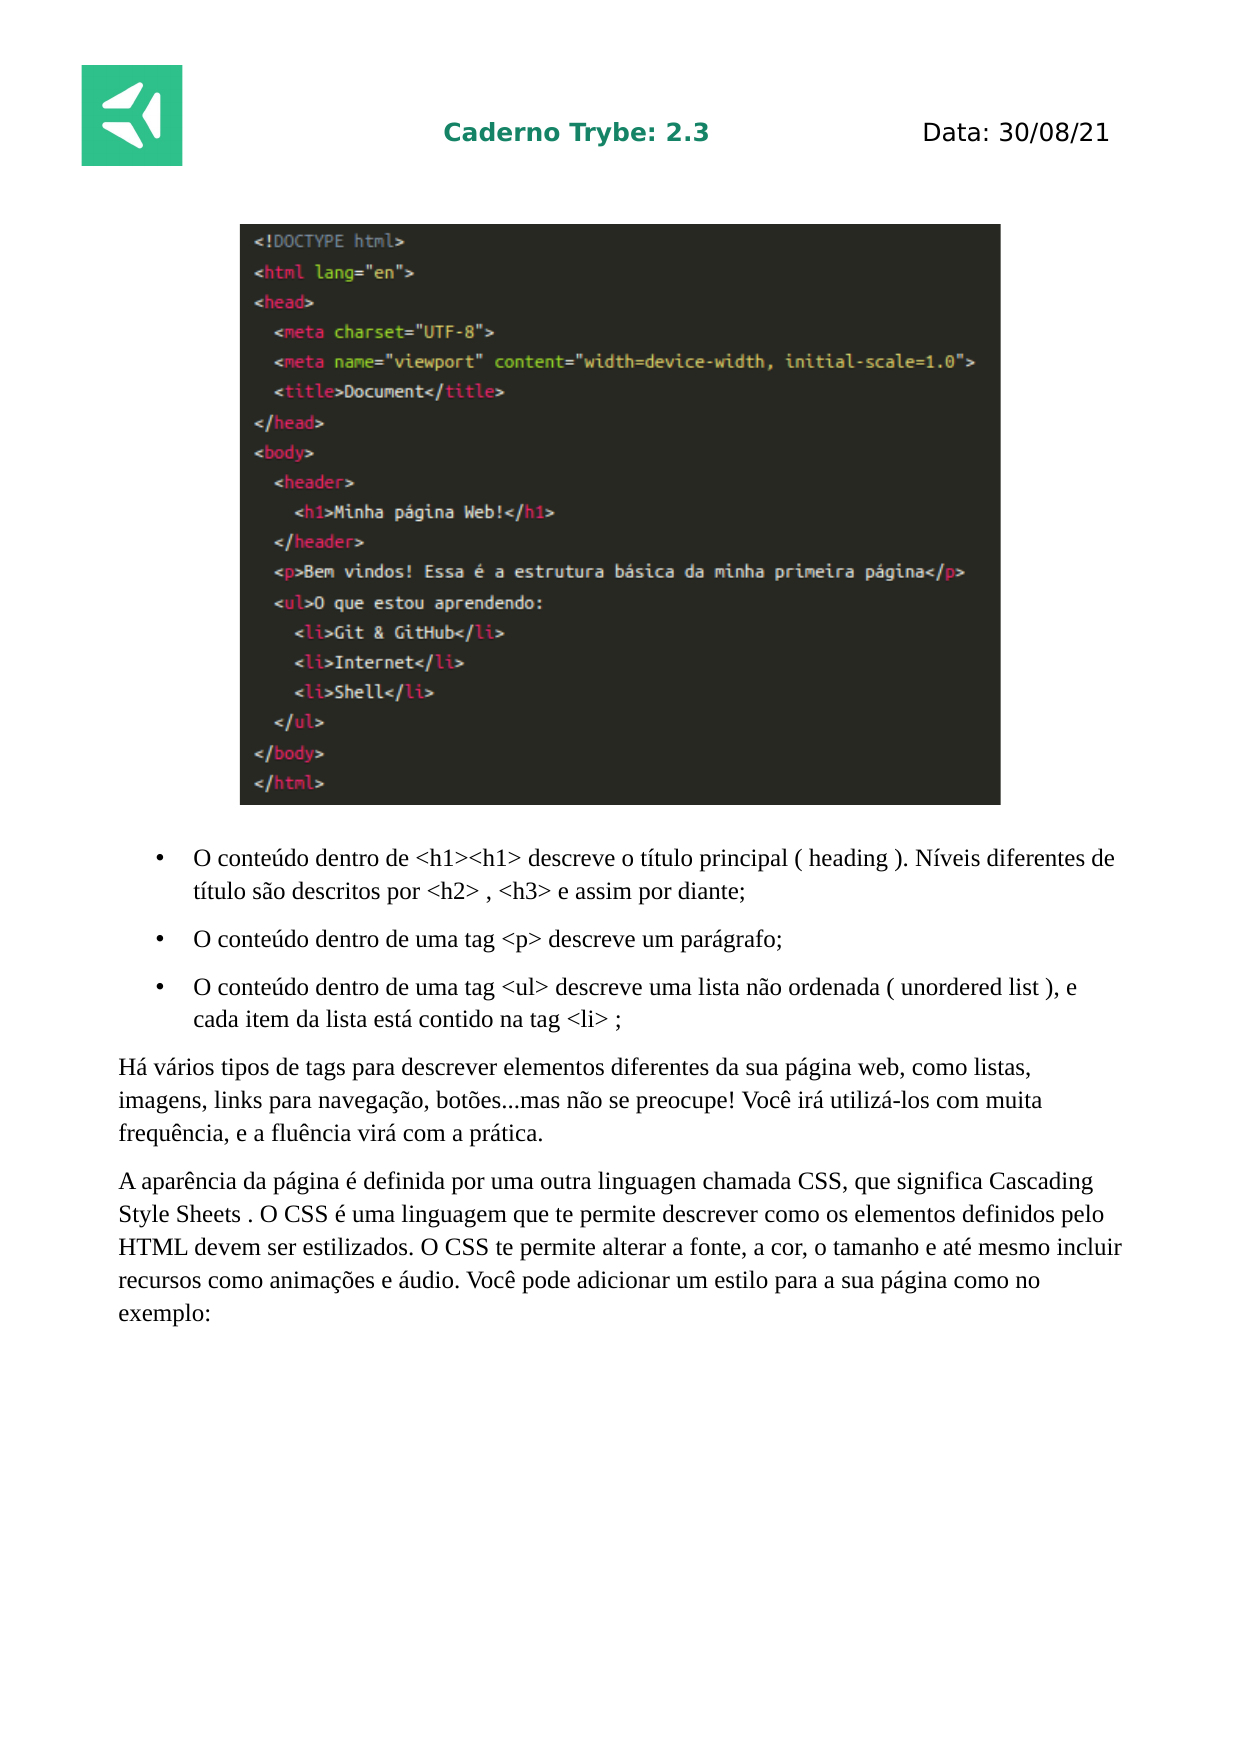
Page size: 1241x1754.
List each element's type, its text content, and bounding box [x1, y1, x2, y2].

list O conteúdo dentro de uma tag <ul> descreve uma lista não ordenada ( unordered list ), e cada item da lista está contido na tag <li> ; [156, 972, 1122, 1033]
picture [81, 65, 183, 166]
picture [239, 224, 1001, 805]
text A aparência da página é definida por uma outra linguagen chamada CSS, que significa Cascading Style Sheets . O CSS é uma linguagem que te permite descrever como os elementos definidos pelo HTML devem ser estilizados. O CSS te permite alterar a fonte, a cor, o tamanho e até mesmo incluir recursos como animações e áudio. Você pode adicionar um estilo para a sua página como no exemplo: [118, 1166, 1122, 1327]
list O conteúdo dentro de <h1><h1> descreve o título principal ( heading ). Níveis diferentes de título são descritos por <h2> , <h3> e assim por diante; [156, 843, 1122, 905]
text Há vários tipos de tags para descrever elementos diferentes da sua página web, como listas, imagens, links para navegação, botões...mas não se preocupe! Você irá utilizá-los com muita frequência, e a fluência virá com a prática. [118, 1052, 1122, 1147]
list O conteúdo dentro de uma tag <p> descreve um parágrafo; [156, 924, 1122, 953]
